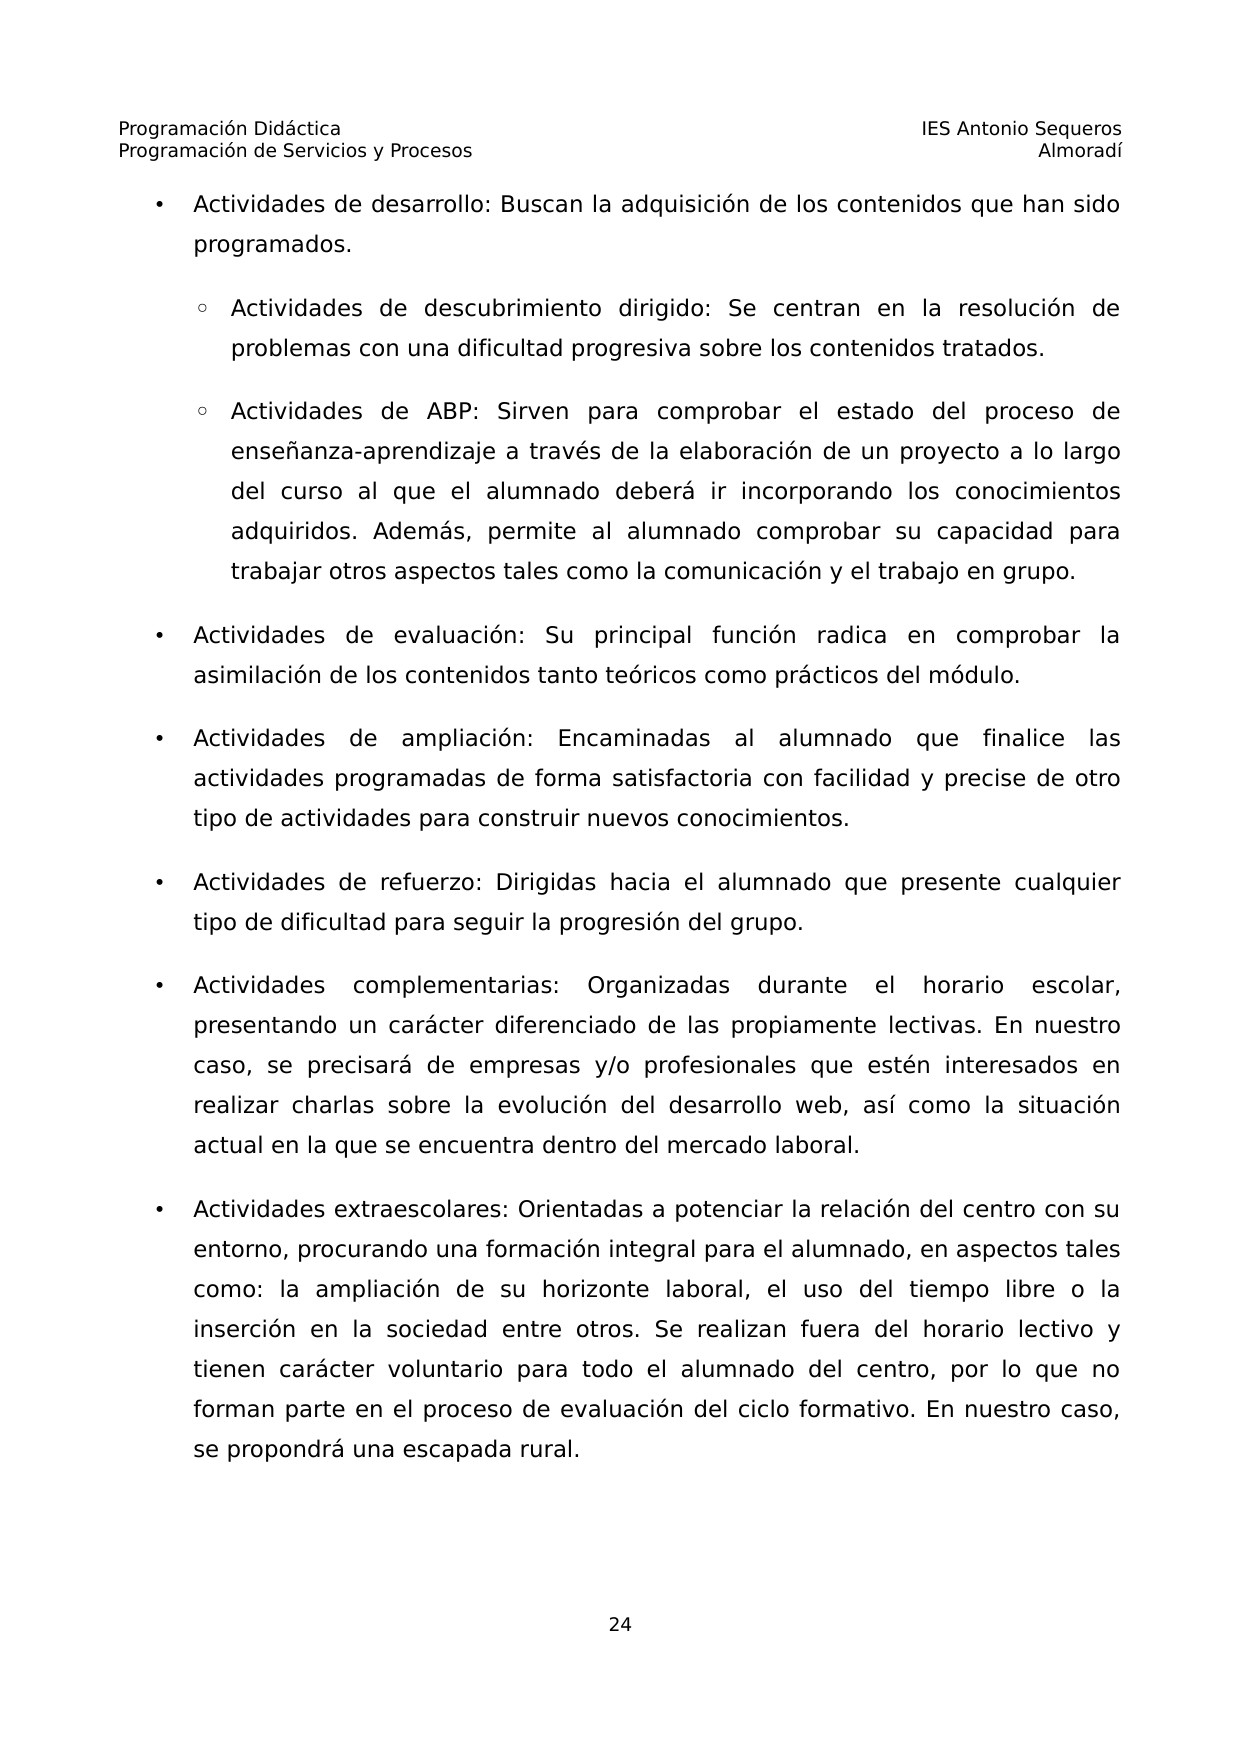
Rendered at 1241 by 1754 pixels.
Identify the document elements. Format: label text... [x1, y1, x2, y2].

list Actividades extraescolares: Orientadas a potenciar la relación del centro con su entorno, procurando una formación integral para el alumnado, en aspectos tales como: la ampliación de su horizonte laboral, el uso del tiempo libre o la inserción en la sociedad entre otros. Se realizan fuera del horario lectivo y tienen carácter voluntario para todo el alumnado del centro, por lo que no forman parte en el proceso de evaluación del ciclo formativo. En nuestro caso, se propondrá una escapada rural. [156, 1196, 1122, 1463]
list Actividades complementarias: Organizadas durante el horario escolar, presentando un carácter diferenciado de las propiamente lectivas. En nuestro caso, se precisará de empresas y/o profesionales que estén interesados en realizar charlas sobre la evolución del desarrollo web, así como la situación actual en la que se encuentra dentro del mercado laboral. [156, 973, 1122, 1159]
list Actividades de ampliación: Encaminadas al alumnado que finalice las actividades programadas de forma satisfactoria con facilidad y precise de otro tipo de actividades para construir nuevos conocimientos. [156, 726, 1122, 832]
list Actividades de desarrollo: Buscan la adquisición de los contenidos que han sido programados. [156, 191, 1122, 258]
list Actividades de ABP: Sirven para comprobar el estado del proceso de enseñanza-aprendizaje a través de la elaboración de un proyecto a lo largo del curso al que el alumnado deberá ir incorporando los conocimientos adquiridos. Además, permite al alumnado comprobar su capacidad para trabajar otros aspectos tales como la comunicación y el trabajo en grupo. [193, 398, 1122, 585]
list Actividades de descubrimiento dirigido: Se centran en la resolución de problemas con una dificultad progresiva sobre los contenidos tratados. [193, 295, 1122, 362]
list Actividades de refuerzo: Dirigidas hacia el alumnado que presente cualquier tipo de dificultad para seguir la progresión del grupo. [156, 869, 1122, 936]
list Actividades de evaluación: Su principal función radica en comprobar la asimilación de los contenidos tanto teóricos como prácticos del módulo. [156, 622, 1122, 689]
